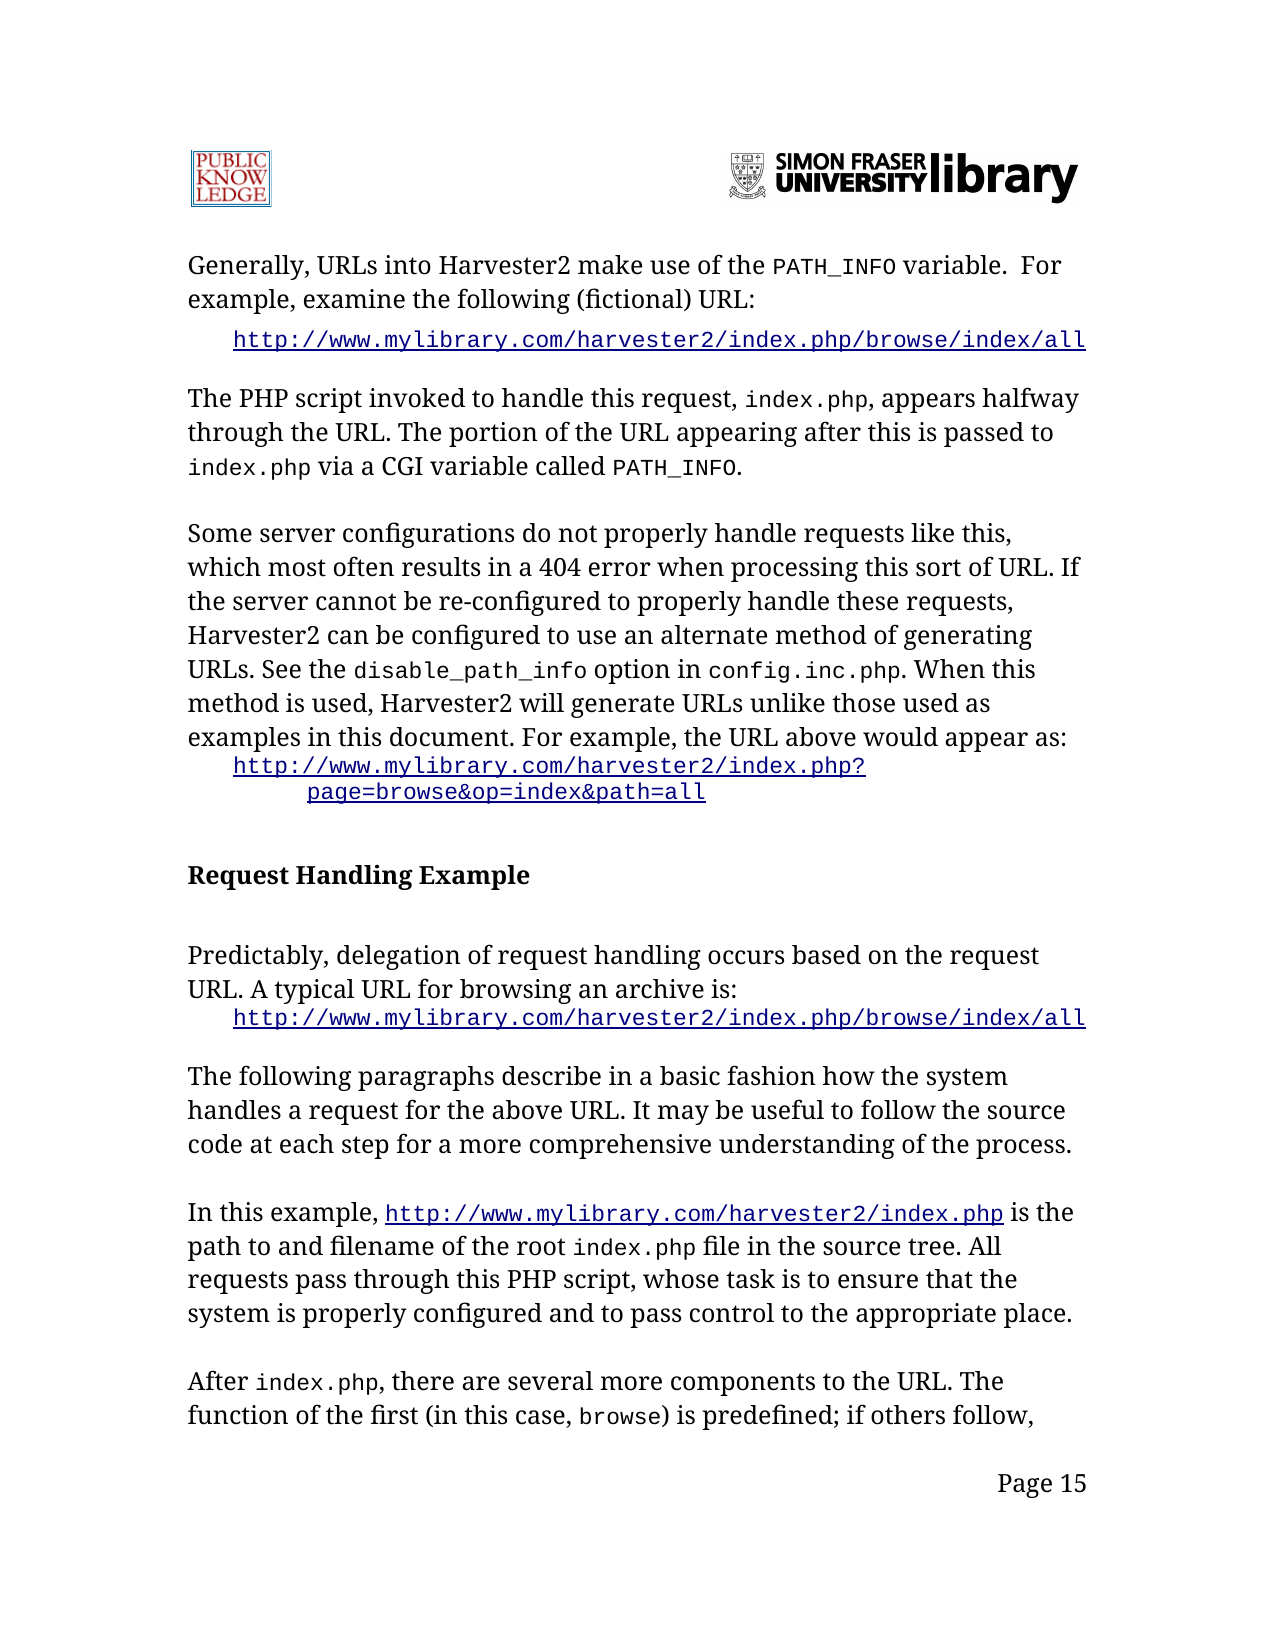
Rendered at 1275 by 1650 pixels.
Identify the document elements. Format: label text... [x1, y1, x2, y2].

text In this example, http://www.mylibrary.com/harvester2/index.php is the path to and filename of the root index.php file in the source tree. All requests pass through this PHP script, whose task is to ensure that the system is properly configured and to pass control to the appropriate place. [187, 1194, 1087, 1330]
text http://www.mylibrary.com/harvester2/index.php? [233, 754, 1087, 780]
text http://www.mylibrary.com/harvester2/index.php/browse/index/all [233, 1006, 1087, 1032]
picture [723, 150, 1083, 207]
text Predictably, delegation of request handling occurs based on the request URL. A typical URL for browsing an archive is: [187, 938, 1087, 1006]
picture [193, 150, 272, 205]
subtitle Request Handling Example [187, 858, 1087, 892]
text page=browse&op=index&path=all [233, 780, 1087, 806]
text The following paragraphs describe in a basic fashion how the system handles a request for the above URL. It may be useful to follow the source code at each step for a more comprehensive understanding of the process. [187, 1058, 1087, 1160]
text After index.php, there are several more components to the URL. The function of the first (in this case, browse) is predefined; if others follow, [187, 1364, 1087, 1432]
text The PHP script invoked to handle this request, index.php, appears halfway through the URL. The portion of the URL appearing after this is passed to index.php via a CGI variable called PATH_INFO. [187, 380, 1087, 482]
text http://www.mylibrary.com/harvester2/index.php/browse/index/all [233, 328, 1087, 354]
text Some server configurations do not properly handle requests like this, which most often results in a 404 error when processing this sort of URL. If the server cannot be re-configured to properly handle these requests, Harvester2 can be configured to use an alternate method of generating URLs. See the disable_path_info option in config.inc.php. When this method is used, Harvester2 will generate URLs unlike those used as examples in this document. For example, the URL above would appear as: [187, 516, 1087, 754]
text Generally, URLs into Harvester2 make use of the PATH_INFO variable. For example, examine the following (fictional) URL: [187, 247, 1087, 315]
